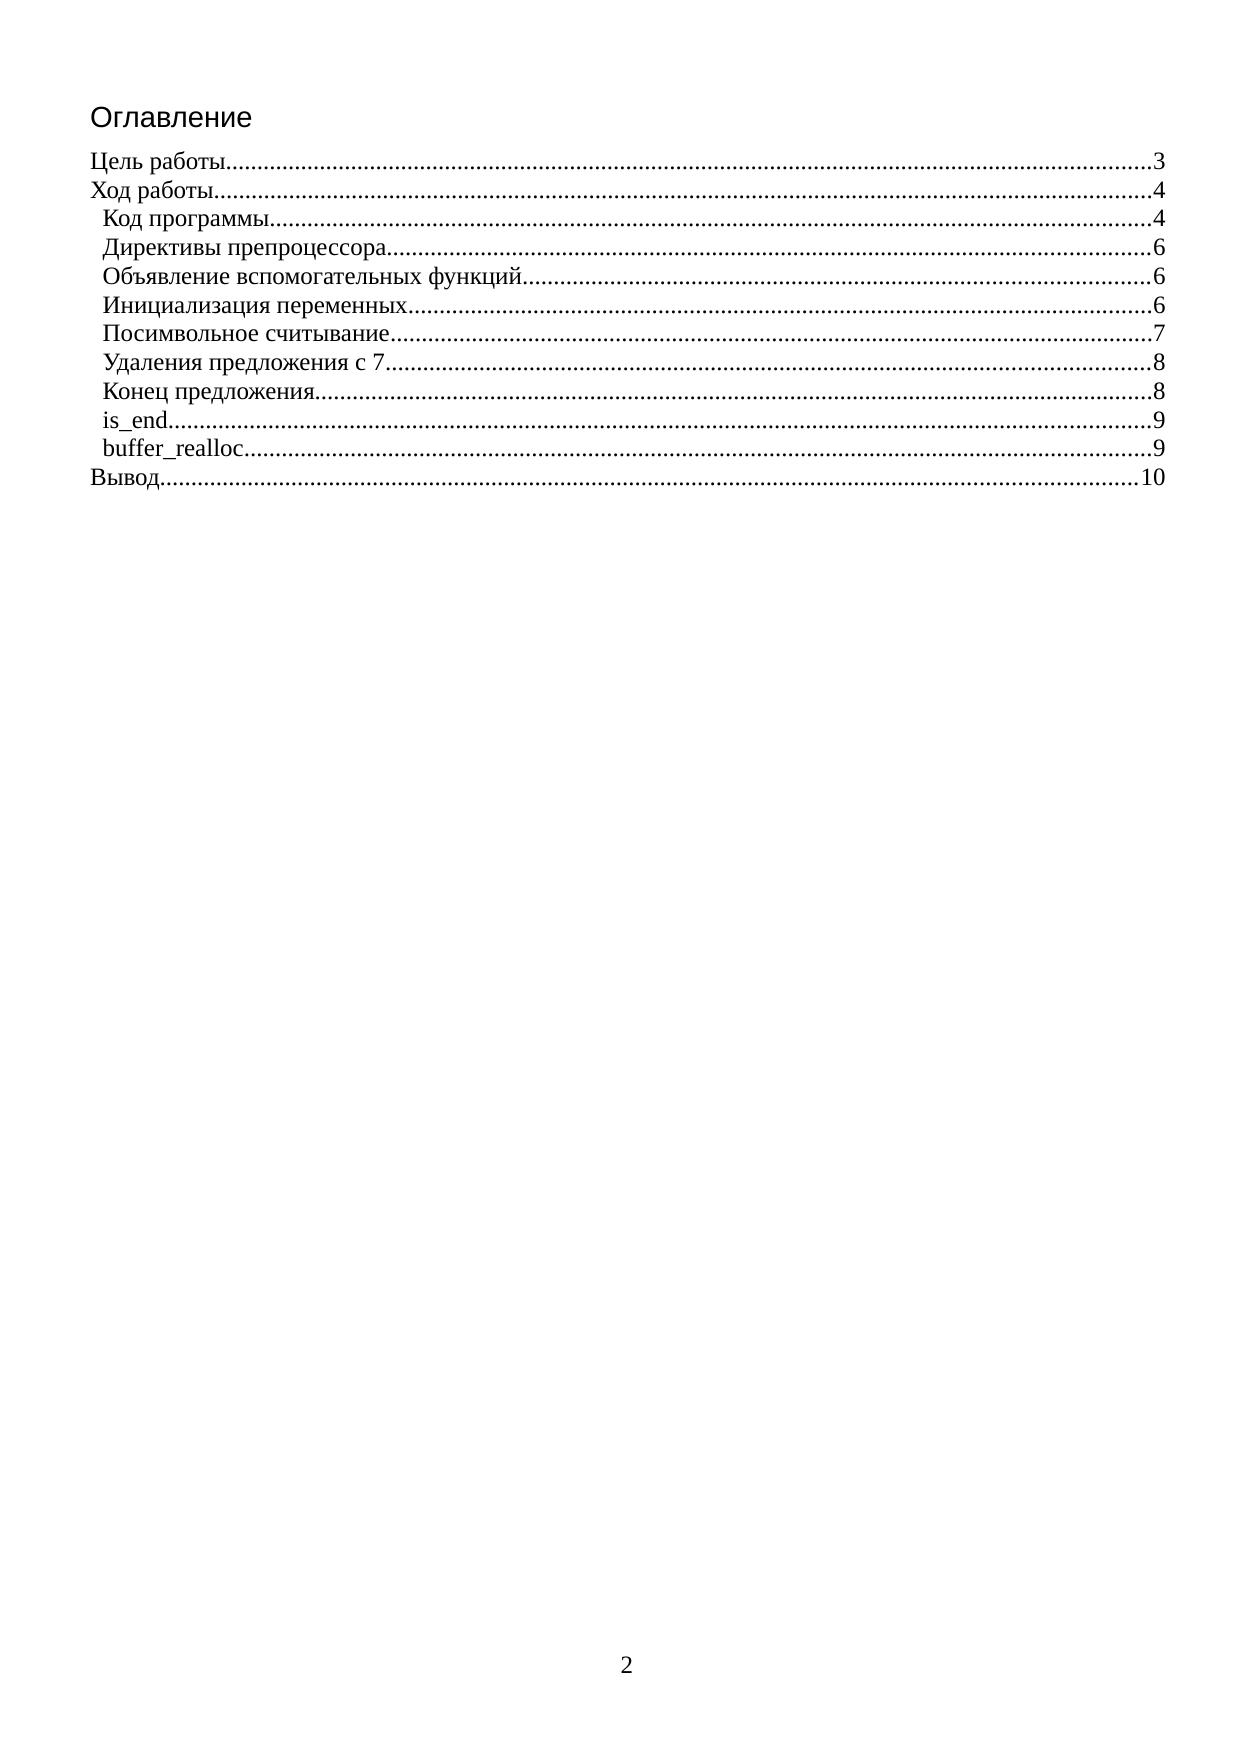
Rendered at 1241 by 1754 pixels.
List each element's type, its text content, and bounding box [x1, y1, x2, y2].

text Объявление вспомогательных функций 6 [90, 261, 1165, 290]
text Удаления предложения с 7 8 [90, 347, 1165, 376]
text buffer_realloc 9 [90, 433, 1165, 462]
text Ход работы 4 [90, 175, 1165, 203]
text Инициализация переменных 6 [90, 290, 1165, 318]
text Вывод 10 [90, 462, 1165, 491]
text Директивы препроцессора 6 [90, 232, 1165, 261]
subtitle Оглавление [90, 100, 1165, 133]
text Конец предложения 8 [90, 376, 1165, 405]
text Цель работы 3 [90, 146, 1165, 175]
text is_end 9 [90, 405, 1165, 433]
text Посимвольное считывание 7 [90, 318, 1165, 347]
text Код программы 4 [90, 203, 1165, 232]
